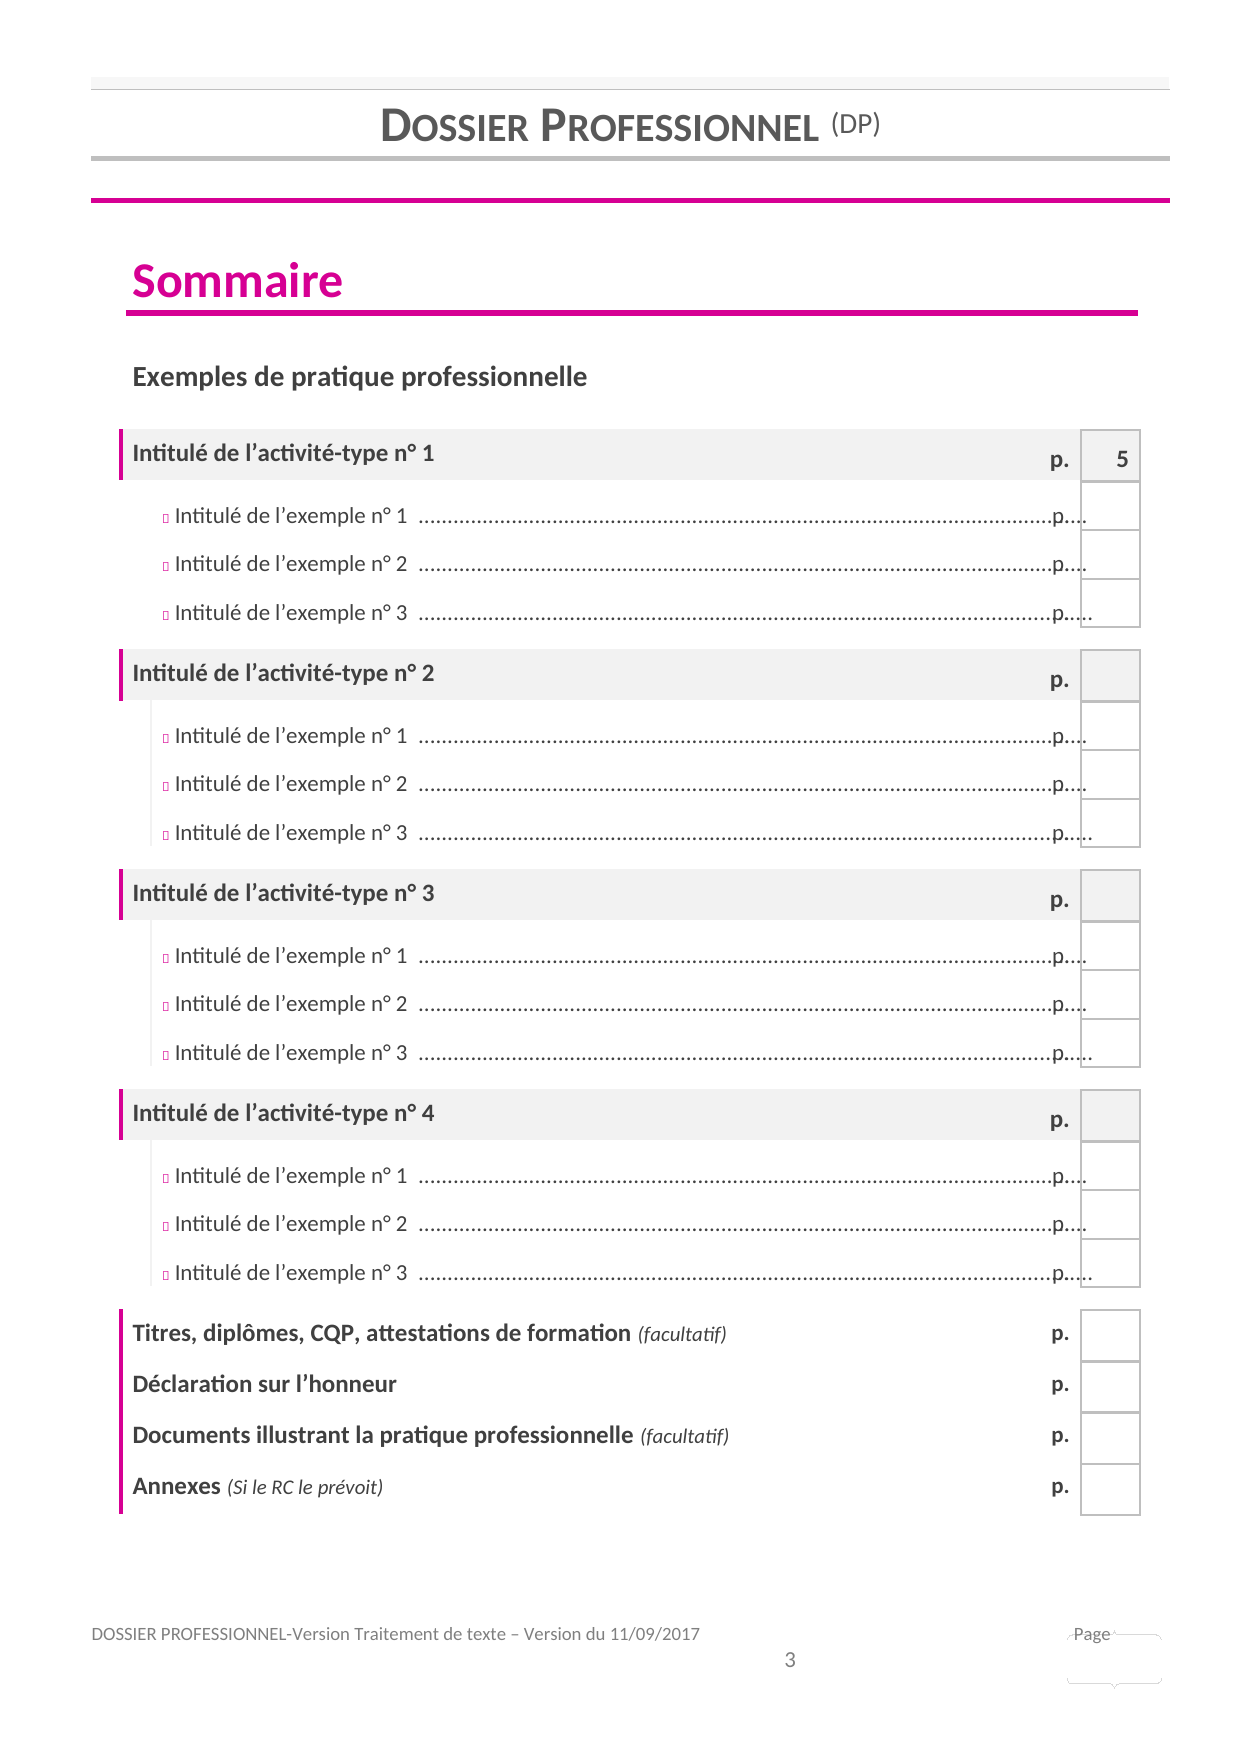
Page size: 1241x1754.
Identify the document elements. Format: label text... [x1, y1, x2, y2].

table_cell Intitulé de l’activité-type n° 2 [123, 649, 1037, 700]
table_cell p. [1037, 798, 1080, 846]
table_cell p. [1037, 578, 1080, 626]
table_cell p. [1037, 529, 1080, 577]
table_cell [1082, 923, 1139, 969]
table_cell p. [1037, 1309, 1080, 1360]
table_cell [1082, 1363, 1139, 1411]
table_cell [1081, 1288, 1140, 1309]
table_cell  Intitulé de l’exemple n° 3 p [152, 1238, 1037, 1286]
table_cell [151, 626, 1037, 649]
table_cell  Intitulé de l’exemple n° 3 p [152, 798, 1037, 846]
table_cell  Intitulé de l’exemple n° 2 p. [151, 529, 1037, 577]
table_cell [121, 1140, 150, 1189]
table_cell [1082, 1414, 1139, 1462]
table_cell [1082, 580, 1139, 626]
table_cell p. [1037, 1463, 1080, 1513]
table_cell p. [1037, 1140, 1080, 1189]
table_cell [121, 626, 151, 649]
table_cell [151, 846, 1037, 869]
table_cell [1082, 531, 1139, 577]
table_cell [151, 1066, 1037, 1089]
table_cell  Intitulé de l’exemple n° 3 p [151, 578, 1037, 626]
table_cell Intitulé de l’activité-type n° 1 [123, 429, 1037, 480]
table_cell p. [1037, 1360, 1080, 1411]
table_cell Intitulé de l’activité-type n° 4 [123, 1089, 1037, 1140]
table_cell [1082, 800, 1139, 846]
table_cell [1082, 1311, 1139, 1360]
table_cell [1081, 310, 1140, 429]
table_cell [121, 529, 151, 577]
table_cell [1081, 628, 1140, 649]
table_cell p. [1037, 649, 1080, 700]
table_cell p. [1037, 1411, 1080, 1462]
table_cell p. [1037, 869, 1080, 920]
table_cell Déclaration sur l’honneur [123, 1360, 1037, 1411]
table_cell Documents illustrant la pratique professionnelle (facultatif) [123, 1411, 1037, 1462]
table_cell  Intitulé de l’exemple n° 1 p. [152, 700, 1037, 749]
table_cell [1037, 846, 1081, 869]
table_cell  Intitulé de l’exemple n° 1 p. [152, 920, 1037, 969]
table_cell [1082, 1020, 1139, 1066]
table_cell  Intitulé de l’exemple n° 3 p [152, 1018, 1037, 1066]
table_cell [1082, 1240, 1139, 1286]
table_cell  Intitulé de l’exemple n° 2 p. [152, 969, 1037, 1017]
table_cell p. [1037, 749, 1080, 797]
table_cell p. [1037, 920, 1080, 969]
table_cell [1081, 848, 1140, 869]
table_cell p. [1037, 1189, 1080, 1237]
table_cell p. [1037, 1238, 1080, 1286]
table_cell [1082, 651, 1139, 700]
table_cell [1037, 626, 1081, 649]
table_cell [1082, 1143, 1139, 1189]
table_cell p. [1037, 1018, 1080, 1066]
table_cell 5 [1082, 431, 1139, 480]
table_cell [1082, 1465, 1139, 1513]
table_cell [121, 1066, 151, 1089]
table_cell [1037, 1286, 1081, 1309]
table_cell [1082, 1091, 1139, 1140]
table_cell [121, 798, 150, 846]
table_cell Intitulé de l’activité-type n° 3 [123, 869, 1037, 920]
table_cell  Intitulé de l’exemple n° 1 p. [152, 1140, 1037, 1189]
table_cell [121, 1189, 150, 1237]
table_cell [1081, 1068, 1140, 1089]
table_cell [121, 749, 150, 797]
table_cell p. [1037, 1089, 1080, 1140]
table_cell  Intitulé de l’exemple n° 2 p. [152, 1189, 1037, 1237]
table_cell [121, 920, 150, 969]
table_cell [1082, 971, 1139, 1017]
table_cell [121, 1286, 151, 1309]
table_cell p. [1037, 480, 1080, 529]
table_cell [1082, 751, 1139, 797]
table_cell [121, 1238, 150, 1286]
table_cell p. [1037, 969, 1080, 1017]
table_cell Titres, diplômes, CQP, attestations de formation (facultatif) [123, 1309, 1037, 1360]
table_cell Annexes (Si le RC le prévoit) [123, 1463, 1037, 1513]
table_cell [1082, 483, 1139, 529]
table_cell [121, 1018, 150, 1066]
table_cell  Intitulé de l’exemple n° 1 p. [151, 480, 1037, 529]
table_cell [121, 480, 151, 529]
table_cell p. [1037, 700, 1080, 749]
table_cell [1037, 1066, 1081, 1089]
table_header Sommaire [121, 243, 1140, 310]
table_cell [121, 846, 151, 869]
table_cell [1082, 871, 1139, 920]
table_cell [121, 578, 151, 626]
table_cell Exemples de pratique professionnelle [121, 310, 1081, 429]
table_cell [1082, 703, 1139, 749]
table_cell [121, 701, 150, 749]
table_cell p. [1037, 429, 1080, 480]
table_cell [121, 969, 150, 1017]
table_cell [1082, 1191, 1139, 1237]
table_cell [151, 1286, 1037, 1309]
table_cell  Intitulé de l’exemple n° 2 p. [152, 749, 1037, 797]
